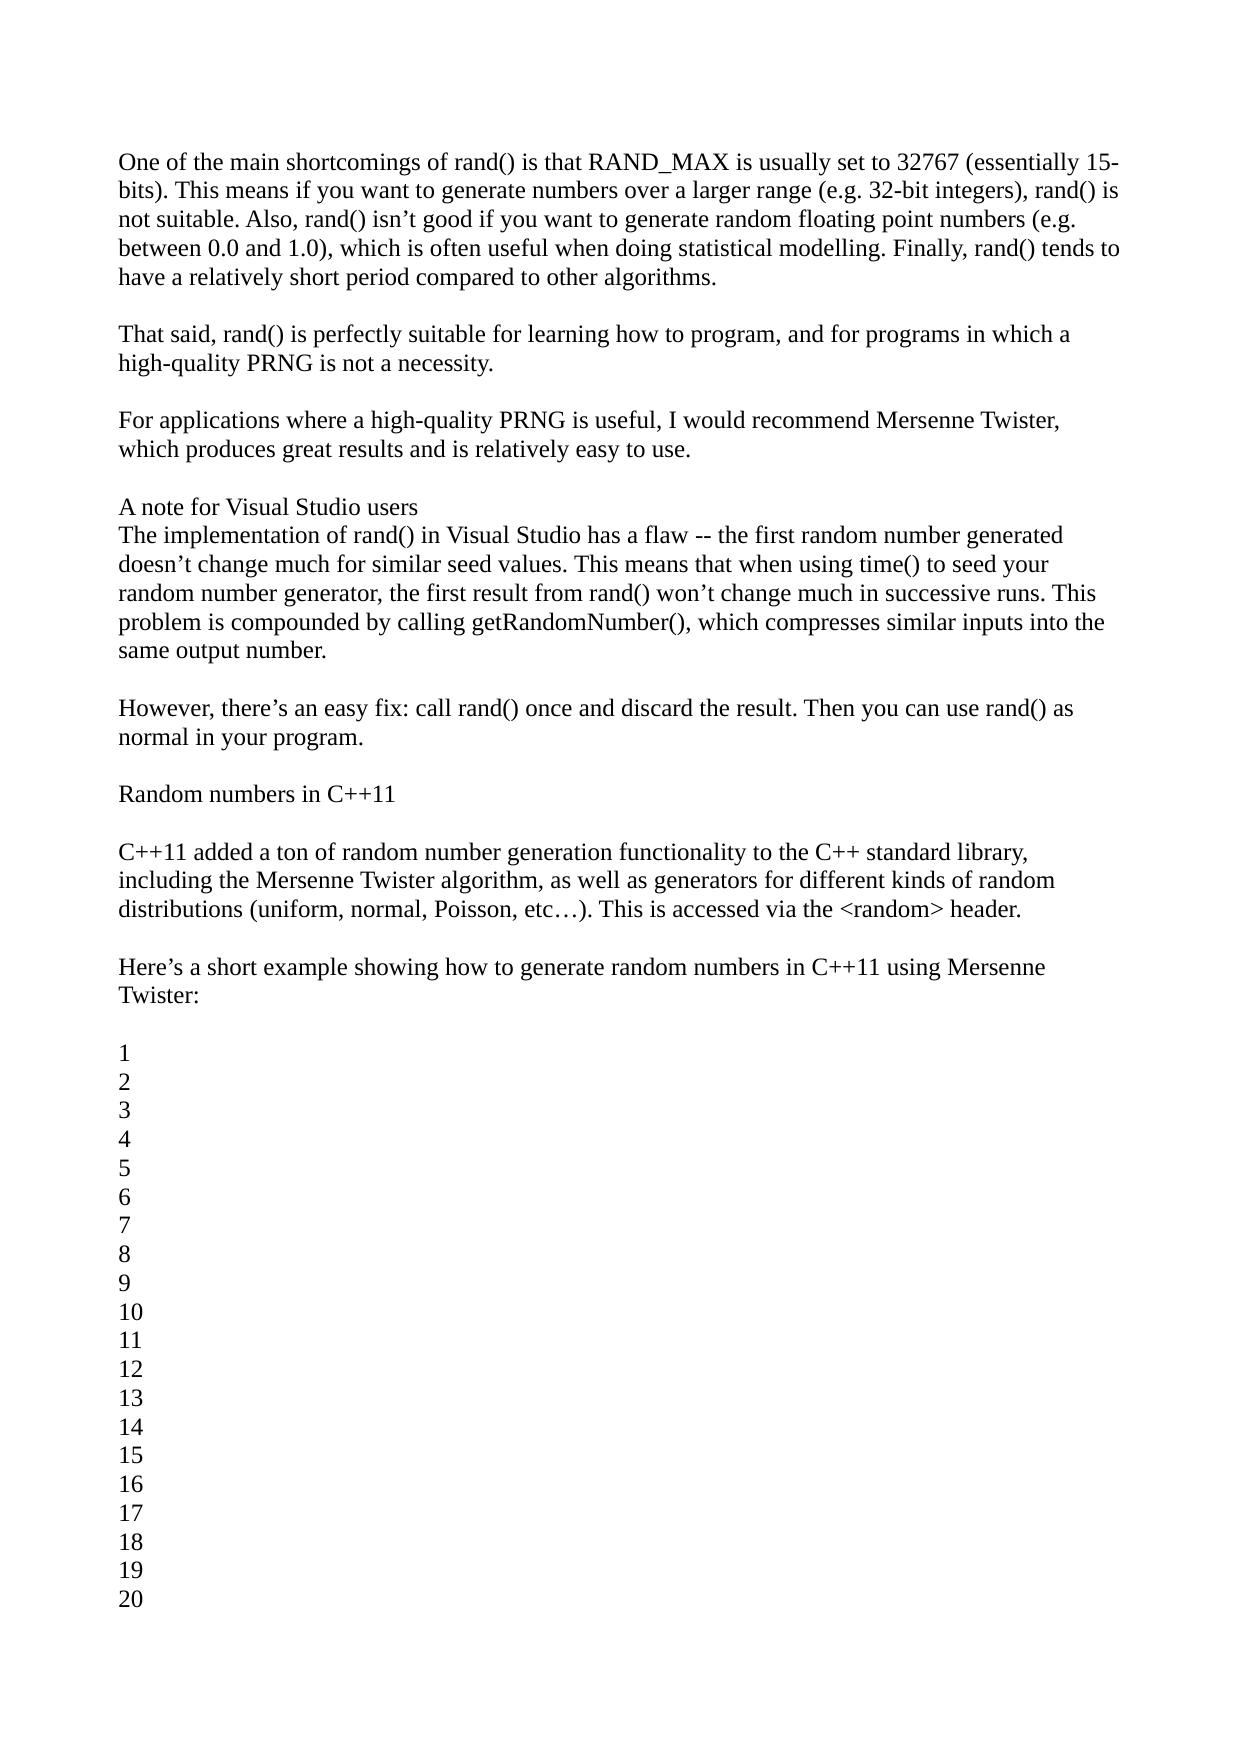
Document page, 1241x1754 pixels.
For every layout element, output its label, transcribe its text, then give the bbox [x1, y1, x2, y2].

text 1 [118, 1038, 1122, 1067]
text 6 [118, 1182, 1122, 1211]
text C++11 added a ton of random number generation functionality to the C++ standard library, including the Mersenne Twister algorithm, as well as generators for different kinds of random distributions (uniform, normal, Poisson, etc…). This is accessed via the <random> header. [118, 837, 1122, 923]
text 12 [118, 1354, 1122, 1383]
text That said, rand() is perfectly suitable for learning how to program, and for programs in which a high-quality PRNG is not a necessity. [118, 319, 1122, 377]
text 20 [118, 1584, 1122, 1613]
text 15 [118, 1441, 1122, 1469]
text 14 [118, 1412, 1122, 1441]
text 18 [118, 1527, 1122, 1556]
text 11 [118, 1326, 1122, 1354]
text 8 [118, 1239, 1122, 1268]
text The implementation of rand() in Visual Studio has a flaw -- the first random number generated doesn’t change much for similar seed values. This means that when using time() to seed your random number generator, the first result from rand() won’t change much in successive runs. This problem is compounded by calling getRandomNumber(), which compresses similar inputs into the same output number. [118, 521, 1122, 664]
text 7 [118, 1211, 1122, 1239]
text 16 [118, 1469, 1122, 1498]
text For applications where a high-quality PRNG is useful, I would recommend Mersenne Twister, which produces great results and is relatively easy to use. [118, 406, 1122, 463]
text Random numbers in C++11 [118, 779, 1122, 808]
text 5 [118, 1153, 1122, 1182]
text Here’s a short example showing how to generate random numbers in C++11 using Mersenne Twister: [118, 952, 1122, 1009]
text A note for Visual Studio users [118, 492, 1122, 521]
text 19 [118, 1556, 1122, 1584]
text 13 [118, 1383, 1122, 1412]
text 2 [118, 1067, 1122, 1096]
text 17 [118, 1498, 1122, 1527]
text 4 [118, 1124, 1122, 1153]
text 3 [118, 1096, 1122, 1124]
text 10 [118, 1297, 1122, 1326]
text One of the main shortcomings of rand() is that RAND_MAX is usually set to 32767 (essentially 15-bits). This means if you want to generate numbers over a larger range (e.g. 32-bit integers), rand() is not suitable. Also, rand() isn’t good if you want to generate random floating point numbers (e.g. between 0.0 and 1.0), which is often useful when doing statistical modelling. Finally, rand() tends to have a relatively short period compared to other algorithms. [118, 147, 1122, 291]
text 9 [118, 1268, 1122, 1297]
text However, there’s an easy fix: call rand() once and discard the result. Then you can use rand() as normal in your program. [118, 693, 1122, 751]
